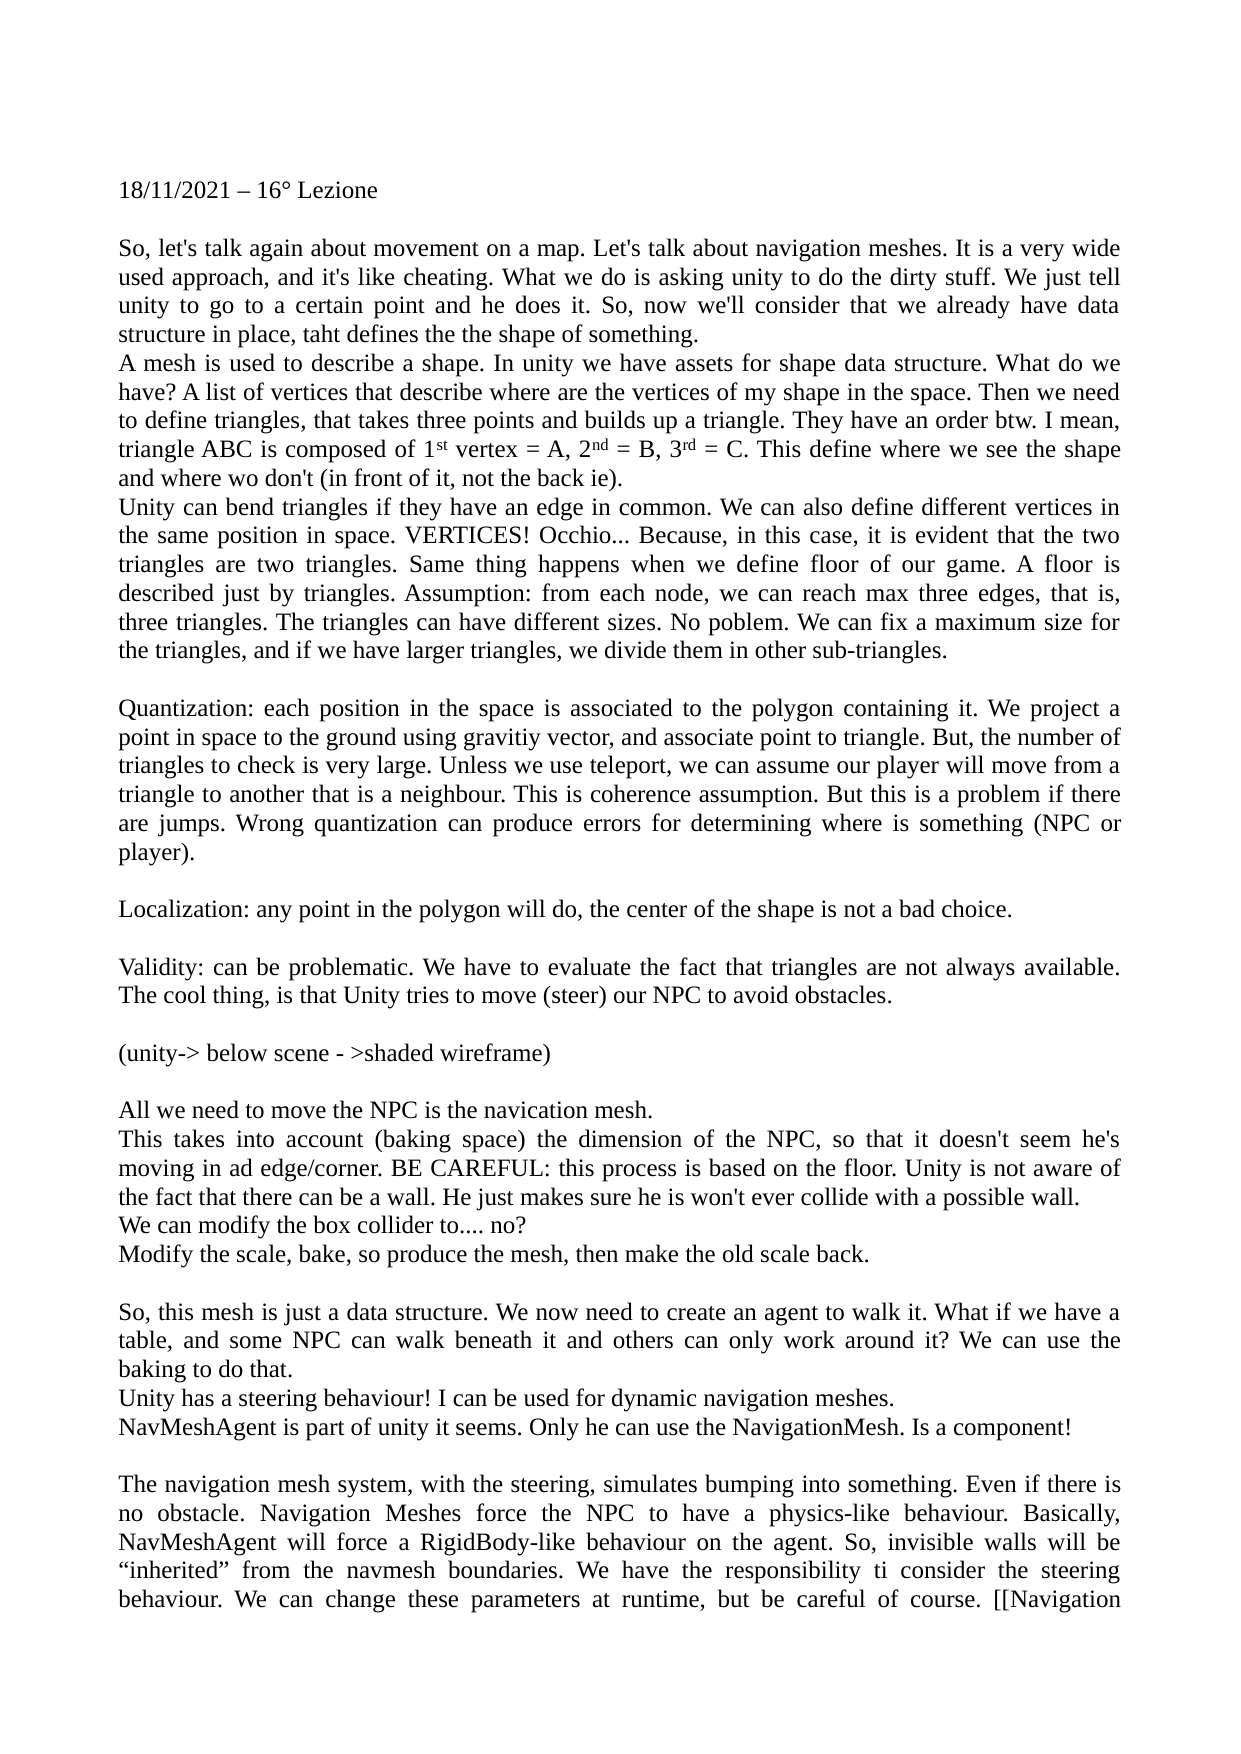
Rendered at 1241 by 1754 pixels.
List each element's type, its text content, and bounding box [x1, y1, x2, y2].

text NavMeshAgent is part of unity it seems. Only he can use the NavigationMesh. Is a component! [118, 1412, 1122, 1441]
text Validity: can be problematic. We have to evaluate the fact that triangles are not always available. The cool thing, is that Unity tries to move (steer) our NPC to avoid obstacles. [118, 952, 1122, 1009]
text A mesh is used to describe a shape. In unity we have assets for shape data structure. What do we have? A list of vertices that describe where are the vertices of my shape in the space. Then we need to define triangles, that takes three points and builds up a triangle. They have an order btw. I mean, triangle ABC is composed of 1st vertex = A, 2nd = B, 3rd = C. This define where we see the shape and where wo don't (in front of it, not the back ie). [118, 348, 1122, 492]
text The navigation mesh system, with the steering, simulates bumping into something. Even if there is no obstacle. Navigation Meshes force the NPC to have a physics-like behaviour. Basically, NavMeshAgent will force a RigidBody-like behaviour on the agent. So, invisible walls will be “inherited” from the navmesh boundaries. We have the responsibility ti consider the steering behaviour. We can change these parameters at runtime, but be careful of course. [[Navigation [118, 1469, 1122, 1613]
text Quantization: each position in the space is associated to the polygon containing it. We project a point in space to the ground using gravitiy vector, and associate point to triangle. But, the number of triangles to check is very large. Unless we use teleport, we can assume our player will move from a triangle to another that is a neighbour. This is coherence assumption. But this is a problem if there are jumps. Wrong quantization can produce errors for determining where is something (NPC or player). [118, 693, 1122, 866]
text (unity-> below scene - >shaded wireframe) [118, 1038, 1122, 1067]
text All we need to move the NPC is the navication mesh. [118, 1096, 1122, 1124]
text Unity can bend triangles if they have an edge in common. We can also define different vertices in the same position in space. VERTICES! Occhio... Because, in this case, it is evident that the two triangles are two triangles. Same thing happens when we define floor of our game. A floor is described just by triangles. Assumption: from each node, we can reach max three edges, that is, three triangles. The triangles can have different sizes. No poblem. We can fix a maximum size for the triangles, and if we have larger triangles, we divide them in other sub-triangles. [118, 492, 1122, 664]
text 18/11/2021 – 16° Lezione [118, 176, 1122, 204]
text Modify the scale, bake, so produce the mesh, then make the old scale back. [118, 1239, 1122, 1268]
text So, let's talk again about movement on a map. Let's talk about navigation meshes. It is a very wide used approach, and it's like cheating. What we do is asking unity to do the dirty stuff. We just tell unity to go to a certain point and he does it. So, now we'll consider that we already have data structure in place, taht defines the the shape of something. [118, 233, 1122, 348]
text This takes into account (baking space) the dimension of the NPC, so that it doesn't seem he's moving in ad edge/corner. BE CAREFUL: this process is based on the floor. Unity is not aware of the fact that there can be a wall. He just makes sure he is won't ever collide with a possible wall. [118, 1124, 1122, 1211]
text Unity has a steering behaviour! I can be used for dynamic navigation meshes. [118, 1383, 1122, 1412]
text So, this mesh is just a data structure. We now need to create an agent to walk it. What if we have a table, and some NPC can walk beneath it and others can only work around it? We can use the baking to do that. [118, 1297, 1122, 1383]
text Localization: any point in the polygon will do, the center of the shape is not a bad choice. [118, 894, 1122, 923]
text We can modify the box collider to.... no? [118, 1211, 1122, 1239]
